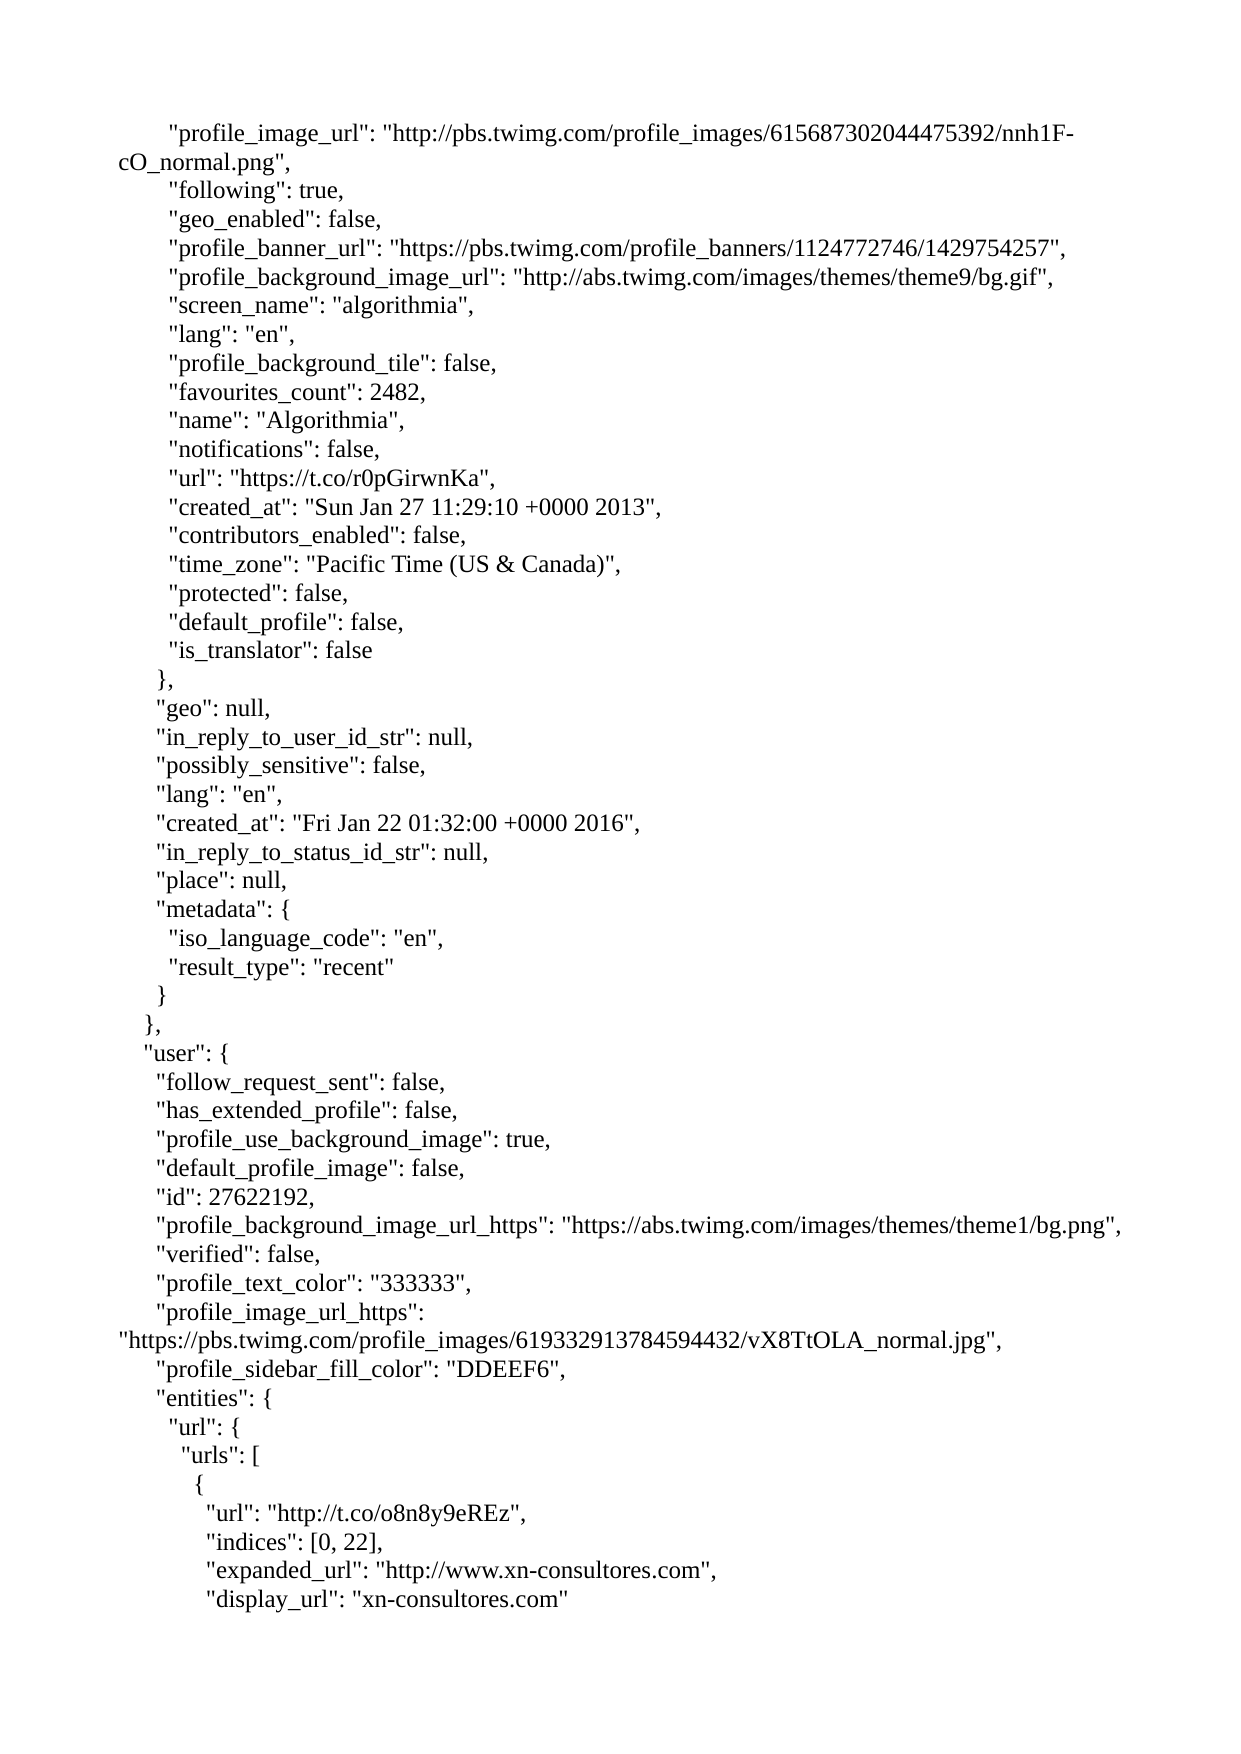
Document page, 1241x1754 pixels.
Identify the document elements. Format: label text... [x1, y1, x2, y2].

text "follow_request_sent": false, [118, 1067, 1122, 1096]
text }, [118, 1009, 1122, 1038]
text "lang": "en", [118, 319, 1122, 348]
text "in_reply_to_user_id_str": null, [118, 722, 1122, 751]
text "geo": null, [118, 693, 1122, 722]
text "place": null, [118, 866, 1122, 894]
text "in_reply_to_status_id_str": null, [118, 837, 1122, 866]
text "possibly_sensitive": false, [118, 751, 1122, 779]
text "profile_sidebar_fill_color": "DDEEF6", [118, 1354, 1122, 1383]
text "url": "https://t.co/r0pGirwnKa", [118, 463, 1122, 492]
text "default_profile": false, [118, 607, 1122, 636]
text "metadata": { [118, 894, 1122, 923]
text "protected": false, [118, 578, 1122, 607]
text "expanded_url": "http://www.xn-consultores.com", [118, 1556, 1122, 1584]
text "default_profile_image": false, [118, 1153, 1122, 1182]
text "following": true, [118, 176, 1122, 204]
text "profile_text_color": "333333", [118, 1268, 1122, 1297]
text }, [118, 664, 1122, 693]
text "favourites_count": 2482, [118, 377, 1122, 406]
text "indices": [0, 22], [118, 1527, 1122, 1556]
text "verified": false, [118, 1239, 1122, 1268]
text "profile_background_image_url_https": "https://abs.twimg.com/images/themes/theme1/bg.png", [118, 1211, 1122, 1239]
text "profile_use_background_image": true, [118, 1124, 1122, 1153]
text "geo_enabled": false, [118, 204, 1122, 233]
text { [118, 1469, 1122, 1498]
text "url": { [118, 1412, 1122, 1441]
text "created_at": "Fri Jan 22 01:32:00 +0000 2016", [118, 808, 1122, 837]
text } [118, 981, 1122, 1009]
text "entities": { [118, 1383, 1122, 1412]
text "notifications": false, [118, 434, 1122, 463]
text "has_extended_profile": false, [118, 1096, 1122, 1124]
text "result_type": "recent" [118, 952, 1122, 981]
text "profile_image_url": "http://pbs.twimg.com/profile_images/615687302044475392/nnh1F-cO_normal.png", [118, 118, 1122, 176]
text "profile_background_image_url": "http://abs.twimg.com/images/themes/theme9/bg.gif", [118, 262, 1122, 291]
text "time_zone": "Pacific Time (US & Canada)", [118, 549, 1122, 578]
text "contributors_enabled": false, [118, 521, 1122, 549]
text "profile_background_tile": false, [118, 348, 1122, 377]
text "urls": [ [118, 1441, 1122, 1469]
text "name": "Algorithmia", [118, 406, 1122, 434]
text "screen_name": "algorithmia", [118, 291, 1122, 319]
text "display_url": "xn-consultores.com" [118, 1584, 1122, 1613]
text "is_translator": false [118, 636, 1122, 664]
text "profile_banner_url": "https://pbs.twimg.com/profile_banners/1124772746/1429754257", [118, 233, 1122, 262]
text "lang": "en", [118, 779, 1122, 808]
text "id": 27622192, [118, 1182, 1122, 1211]
text "user": { [118, 1038, 1122, 1067]
text "iso_language_code": "en", [118, 923, 1122, 952]
text "created_at": "Sun Jan 27 11:29:10 +0000 2013", [118, 492, 1122, 521]
text "url": "http://t.co/o8n8y9eREz", [118, 1498, 1122, 1527]
text "profile_image_url_https": "https://pbs.twimg.com/profile_images/619332913784594432/vX8TtOLA_normal.jpg", [118, 1297, 1122, 1354]
